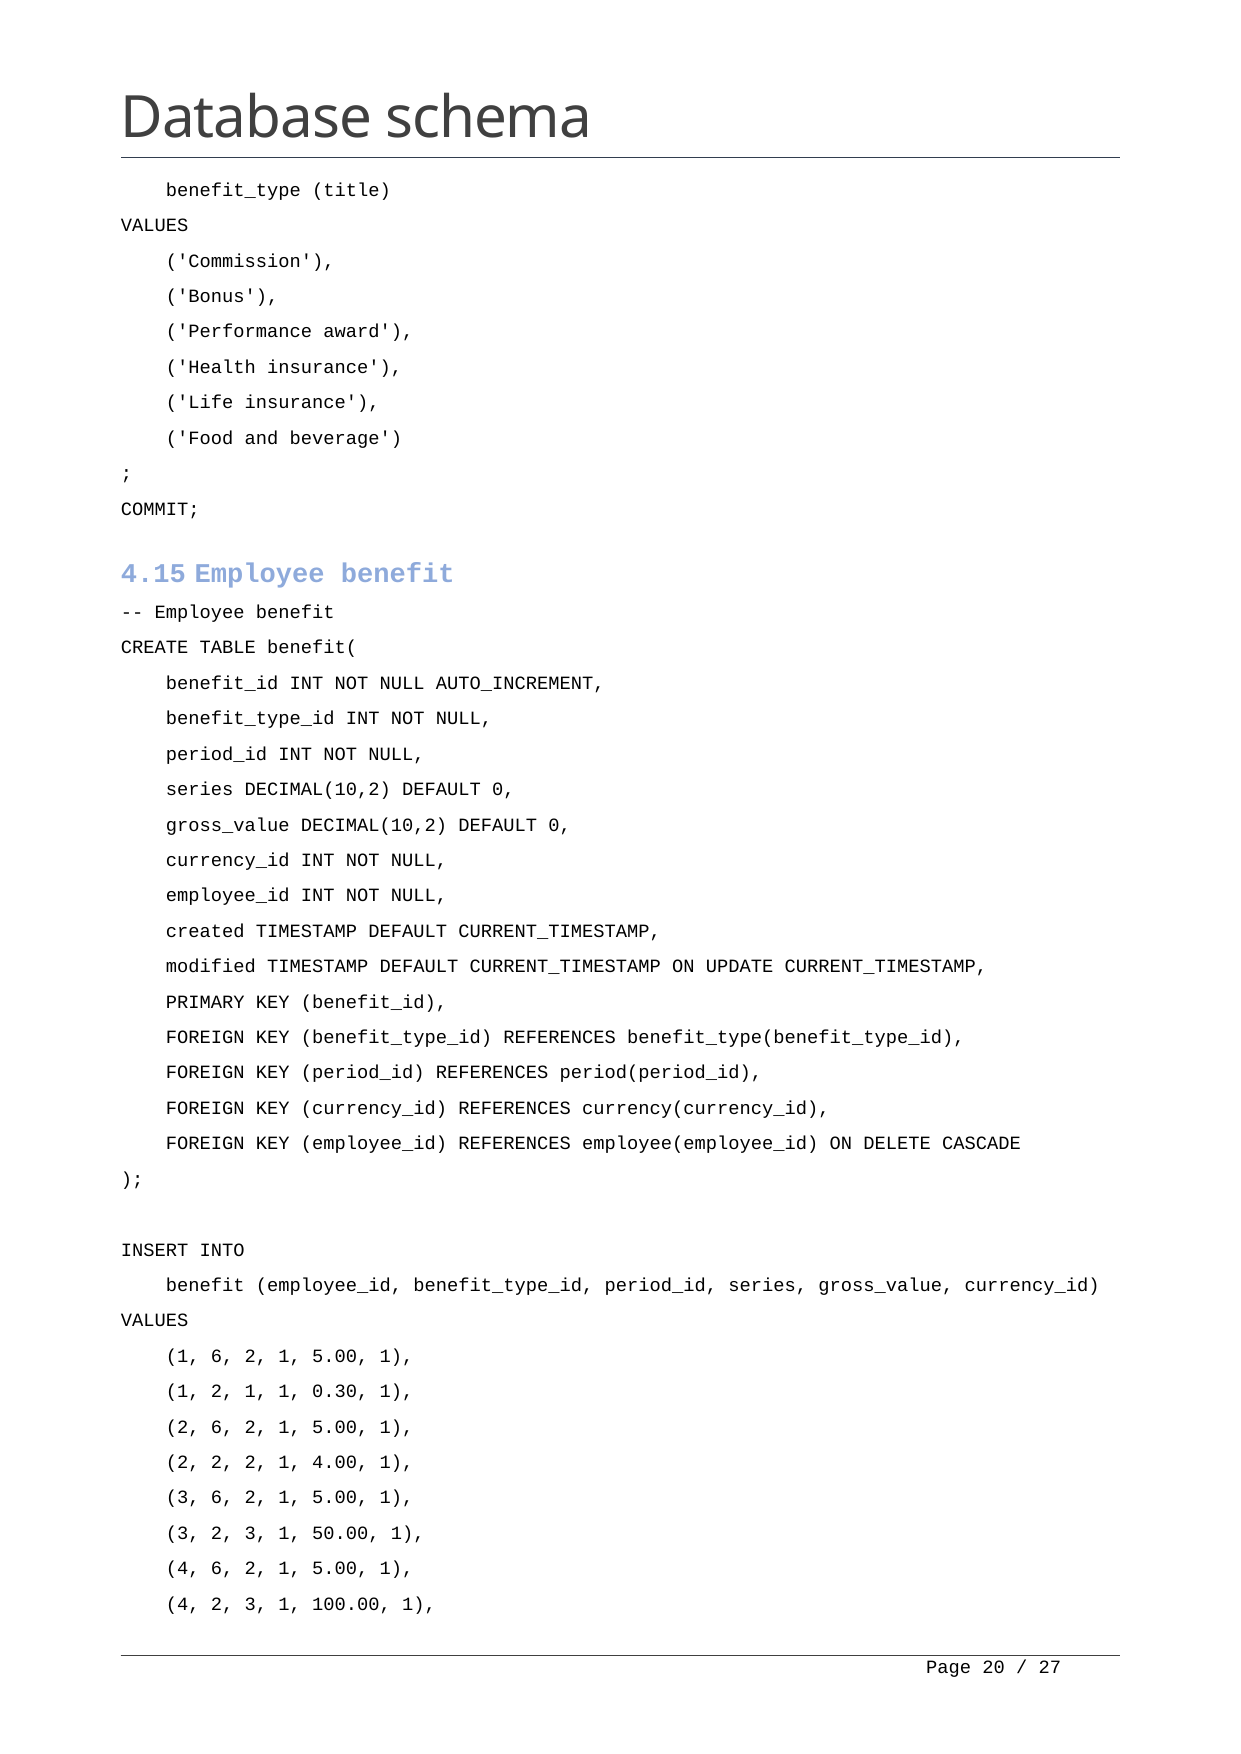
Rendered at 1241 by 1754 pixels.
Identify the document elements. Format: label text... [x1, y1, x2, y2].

text modified TIMESTAMP DEFAULT CURRENT_TIMESTAMP ON UPDATE CURRENT_TIMESTAMP, [121, 957, 1120, 978]
text (1, 6, 2, 1, 5.00, 1), [121, 1347, 1120, 1368]
text benefit_id INT NOT NULL AUTO_INCREMENT, [121, 674, 1120, 695]
text FOREIGN KEY (currency_id) REFERENCES currency(currency_id), [121, 1099, 1120, 1120]
text ('Food and beverage') [121, 428, 1120, 450]
subtitle Employee benefit [121, 560, 1120, 590]
text (2, 6, 2, 1, 5.00, 1), [121, 1417, 1120, 1439]
text VALUES [121, 216, 1120, 237]
text ('Performance award'), [121, 322, 1120, 343]
text ; [121, 464, 1120, 485]
text (4, 2, 3, 1, 100.00, 1), [121, 1594, 1120, 1616]
text PRIMARY KEY (benefit_id), [121, 992, 1120, 1014]
text period_id INT NOT NULL, [121, 744, 1120, 766]
text (4, 6, 2, 1, 5.00, 1), [121, 1559, 1120, 1580]
text ); [121, 1169, 1120, 1191]
text FOREIGN KEY (employee_id) REFERENCES employee(employee_id) ON DELETE CASCADE [121, 1134, 1120, 1155]
text benefit (employee_id, benefit_type_id, period_id, series, gross_value, currency_id) [121, 1276, 1120, 1297]
text COMMIT; [121, 499, 1120, 521]
text INSERT INTO [121, 1240, 1120, 1262]
text FOREIGN KEY (period_id) REFERENCES period(period_id), [121, 1063, 1120, 1084]
text CREATE TABLE benefit( [121, 638, 1120, 659]
text VALUES [121, 1311, 1120, 1332]
text currency_id INT NOT NULL, [121, 851, 1120, 872]
text ('Life insurance'), [121, 393, 1120, 414]
text (3, 2, 3, 1, 50.00, 1), [121, 1524, 1120, 1545]
text FOREIGN KEY (benefit_type_id) REFERENCES benefit_type(benefit_type_id), [121, 1028, 1120, 1049]
text ('Health insurance'), [121, 358, 1120, 379]
text gross_value DECIMAL(10,2) DEFAULT 0, [121, 815, 1120, 837]
text series DECIMAL(10,2) DEFAULT 0, [121, 780, 1120, 801]
text -- Employee benefit [121, 603, 1120, 624]
text benefit_type (title) [121, 181, 1120, 202]
text (1, 2, 1, 1, 0.30, 1), [121, 1382, 1120, 1403]
text ('Bonus'), [121, 287, 1120, 308]
text ('Commission'), [121, 251, 1120, 273]
text (2, 2, 2, 1, 4.00, 1), [121, 1453, 1120, 1474]
text (3, 6, 2, 1, 5.00, 1), [121, 1488, 1120, 1509]
text benefit_type_id INT NOT NULL, [121, 709, 1120, 730]
text employee_id INT NOT NULL, [121, 886, 1120, 907]
text created TIMESTAMP DEFAULT CURRENT_TIMESTAMP, [121, 922, 1120, 943]
